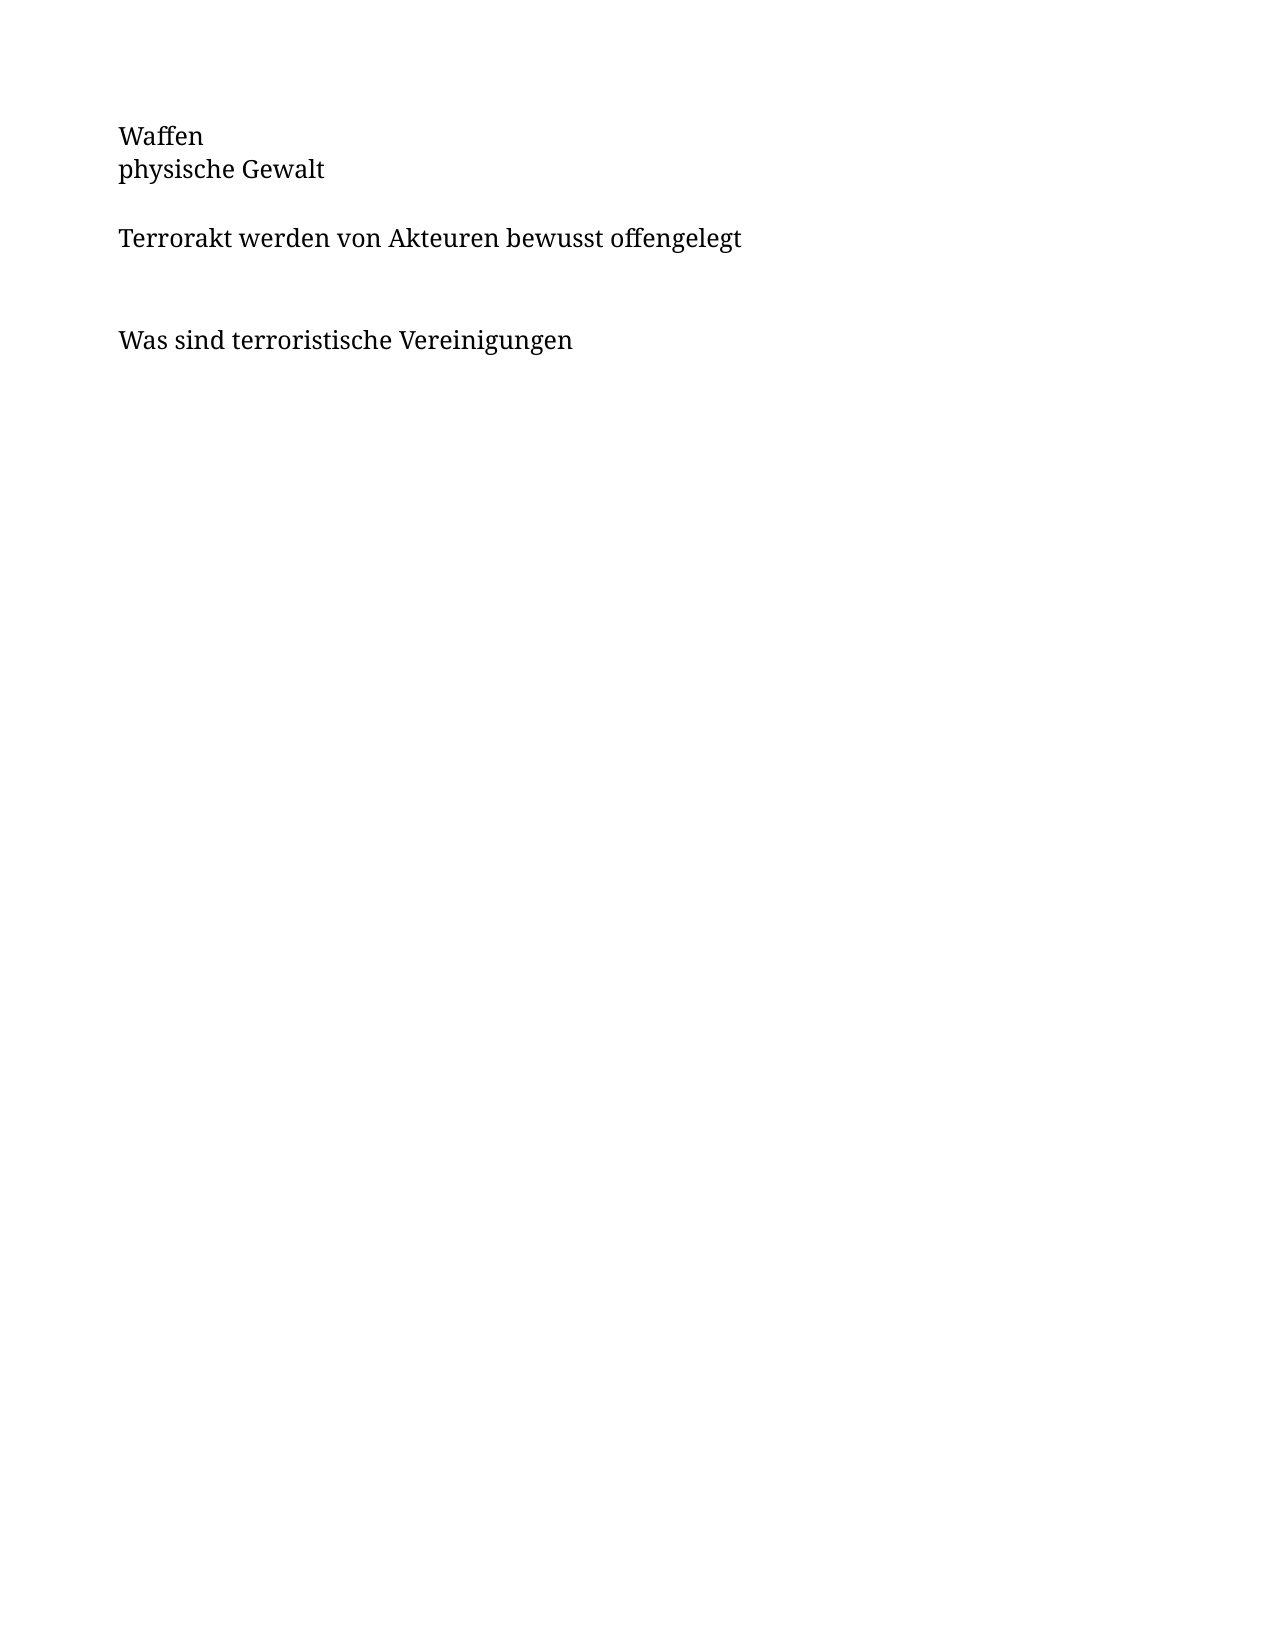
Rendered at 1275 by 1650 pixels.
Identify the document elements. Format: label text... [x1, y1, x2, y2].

text Waffen [118, 118, 1157, 152]
text Terrorakt werden von Akteuren bewusst offengelegt [118, 220, 1157, 254]
text physische Gewalt [118, 152, 1157, 186]
text Was sind terroristische Vereinigungen [118, 322, 1157, 357]
